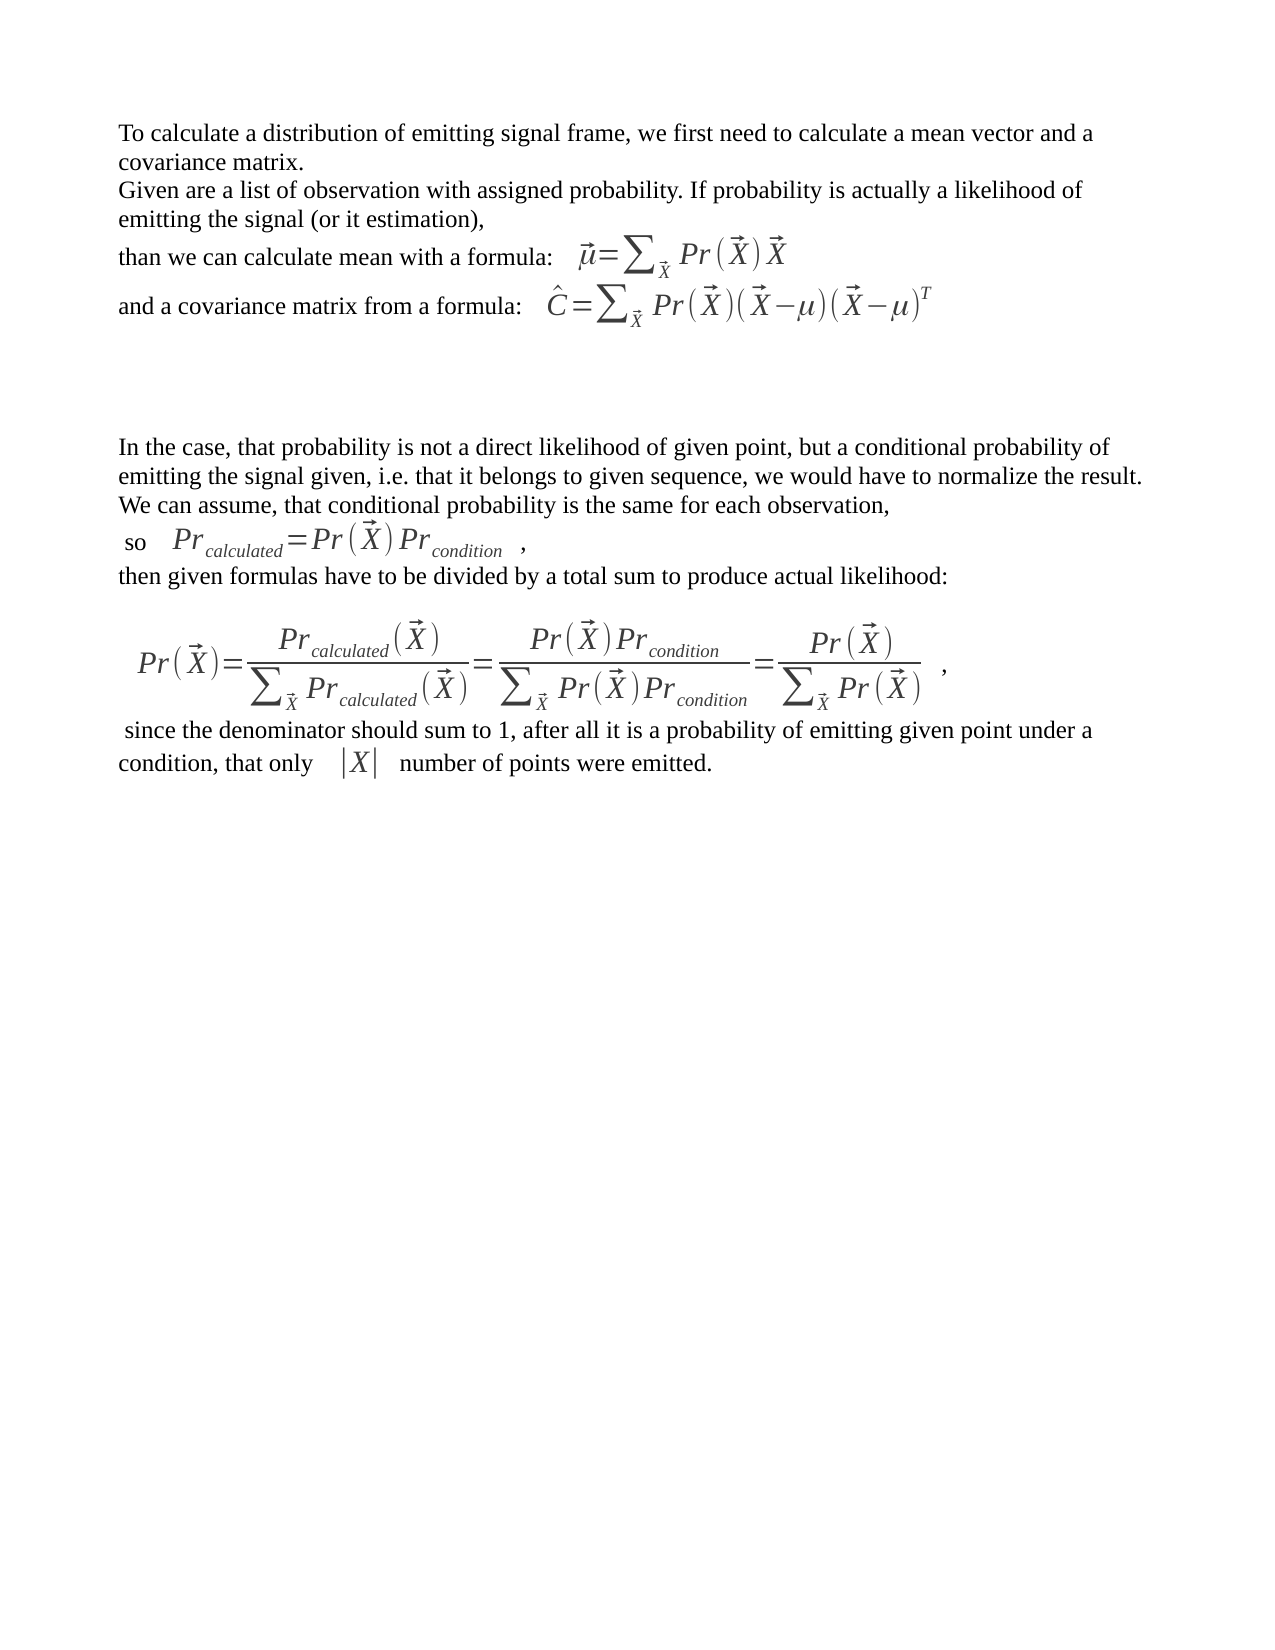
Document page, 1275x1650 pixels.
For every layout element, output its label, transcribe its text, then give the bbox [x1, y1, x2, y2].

text Given are a list of observation with assigned probability. If probability is actually a likelihood of emitting the signal (or it estimation), [118, 176, 1157, 233]
text We can assume, that conditional probability is the same for each observation, [118, 490, 1157, 518]
text To calculate a distribution of emitting signal frame, we first need to calculate a mean vector and a covariance matrix. [118, 118, 1157, 176]
text and a covariance matrix from a formula: [118, 282, 1157, 332]
text , [118, 619, 1157, 715]
text then given formulas have to be divided by a total sum to produce actual likelihood: [118, 561, 1157, 619]
text so , [118, 518, 1157, 561]
text than we can calculate mean with a formula: [118, 233, 1157, 282]
text since the denominator should sum to 1, after all it is a probability of emitting given point under a condition, that only number of points were emitted. [118, 715, 1157, 780]
text In the case, that probability is not a direct likelihood of given point, but a conditional probability of emitting the signal given, i.e. that it belongs to given sequence, we would have to normalize the result. [118, 432, 1157, 490]
